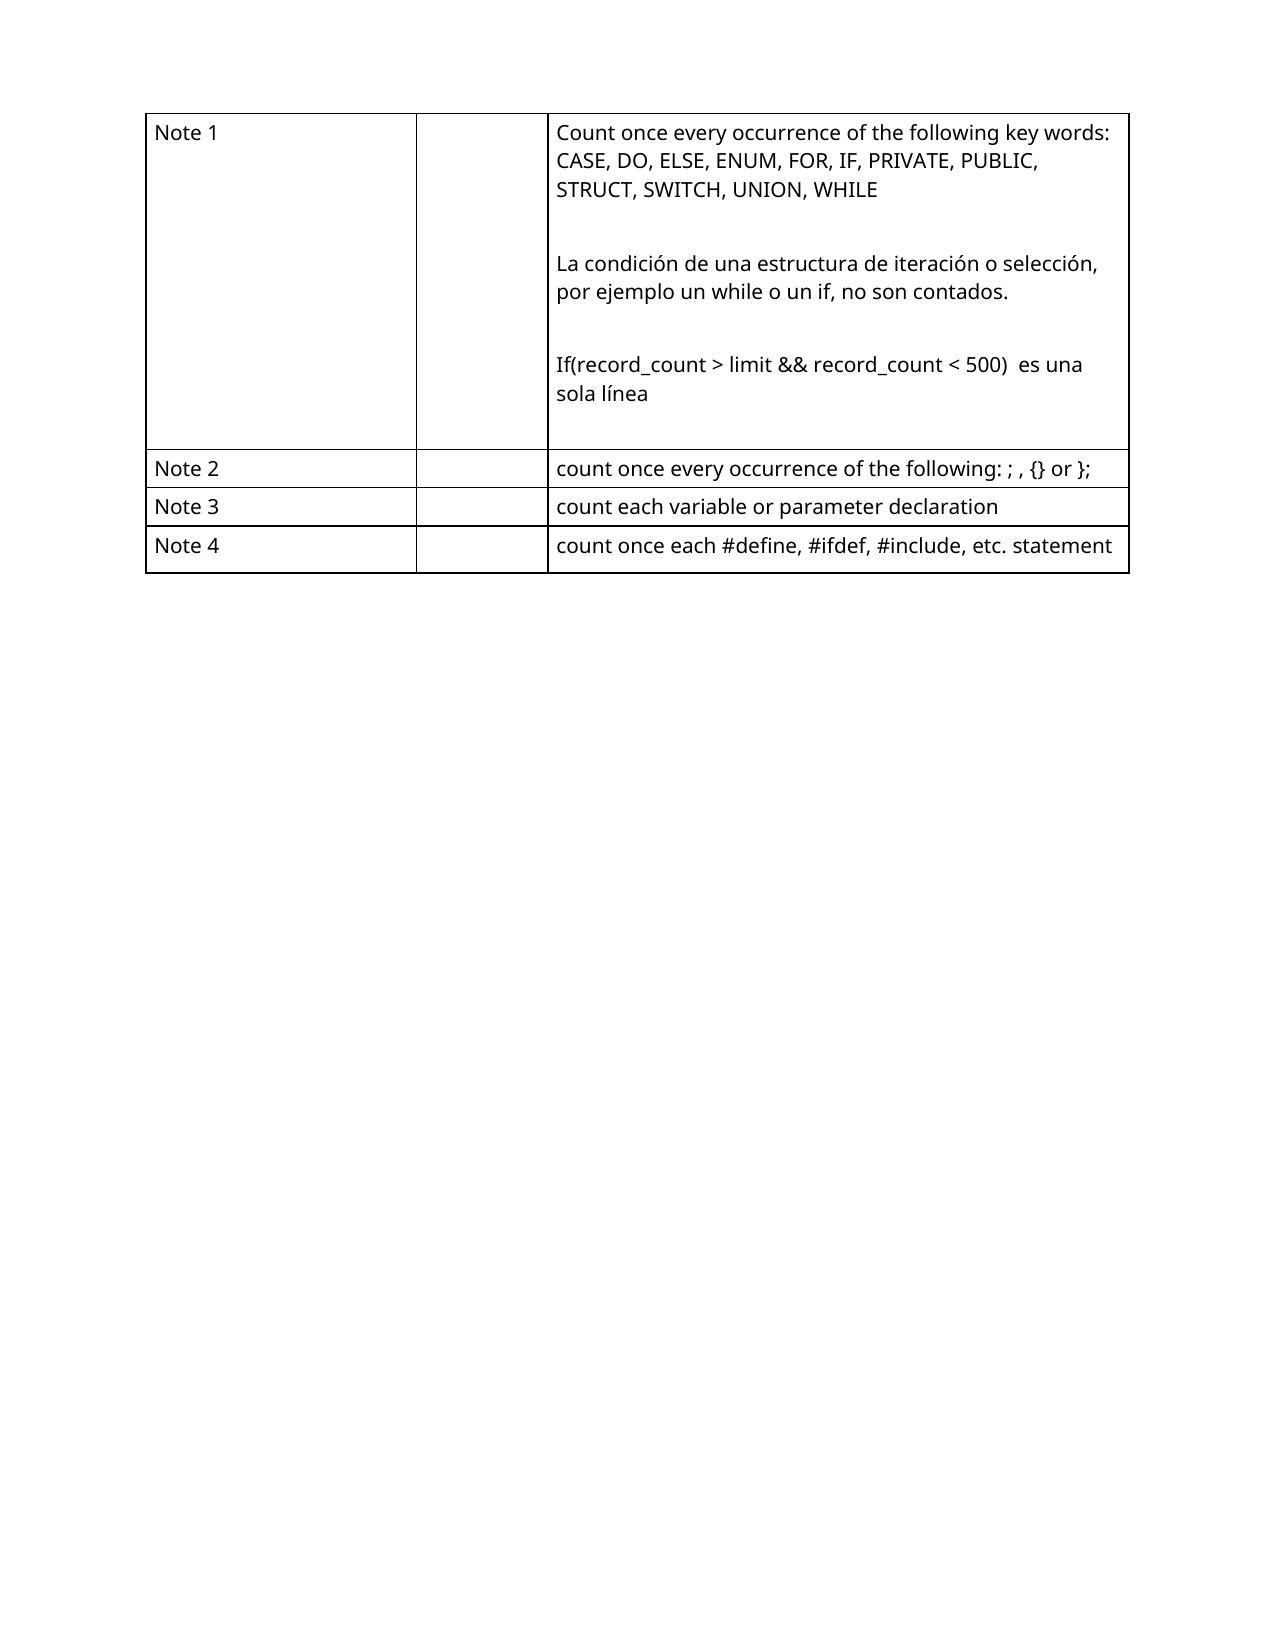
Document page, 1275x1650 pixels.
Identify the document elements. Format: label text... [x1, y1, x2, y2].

table_cell Count once every occurrence of the following key words: CASE, DO, ELSE, ENUM, FOR, IF, PRIVATE, PUBLIC, STRUCT, SWITCH, UNION, WHILE La condición de una estructura de iteración o selección, por ejemplo un while o un if, no son contados. If(record_count > limit && record_count < 500) es una sola línea [549, 114, 1128, 448]
table_cell [417, 450, 547, 487]
table_cell Note 4 [147, 527, 416, 572]
table_cell Note 1 [147, 114, 416, 448]
table_cell [417, 114, 547, 448]
table_cell Note 3 [147, 488, 416, 525]
table_cell [417, 527, 547, 572]
table_cell count each variable or parameter declaration [549, 488, 1128, 525]
table_cell Note 2 [147, 450, 416, 487]
table_cell count once every occurrence of the following: ; , {} or }; [549, 450, 1128, 487]
table_cell count once each #define, #ifdef, #include, etc. statement [549, 527, 1128, 572]
table_cell [417, 488, 547, 525]
